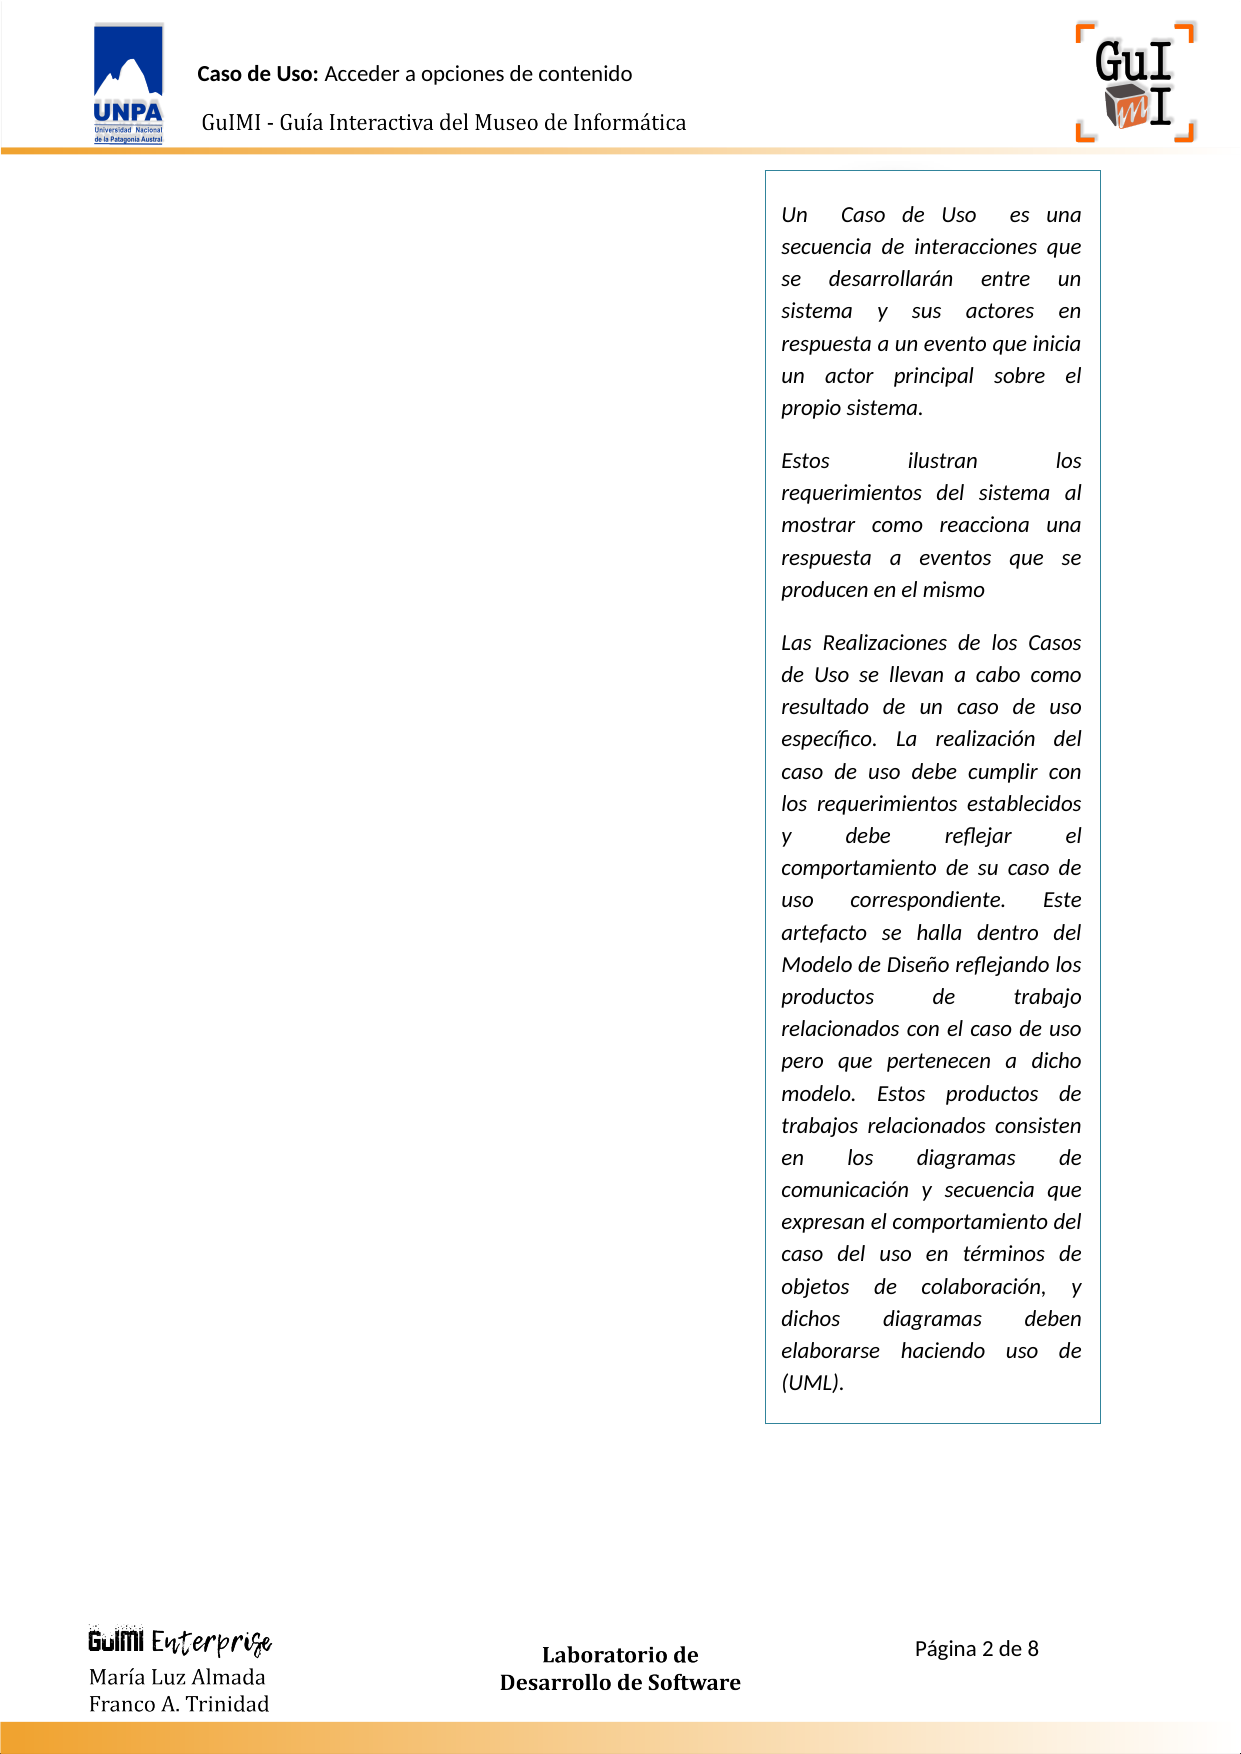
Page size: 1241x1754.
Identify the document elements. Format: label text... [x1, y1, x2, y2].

picture [772, 161, 1014, 170]
picture [0, 0, 1241, 155]
text Las Realizaciones de los Casos de Uso se llevan a cabo como resultado de un caso de uso específico. La realización del caso de uso debe cumplir con los requerimientos establecidos y debe reflejar el comportamiento de su caso de uso correspondiente. Este artefacto se halla dentro del Modelo de Diseño reflejando los productos de trabajo relacionados con el caso de uso pero que pertenecen a dicho modelo. Estos productos de trabajos relacionados consisten en los diagramas de comunicación y secuencia que expresan el comportamiento del caso del uso en términos de objetos de colaboración, y dichos diagramas deben elaborarse haciendo uso de (UML). [781, 628, 1084, 1396]
text Estos ilustran los requerimientos del sistema al mostrar como reacciona una respuesta a eventos que se producen en el mismo [781, 446, 1084, 603]
picture [0, 1613, 1241, 1754]
text Un Caso de Uso es una secuencia de interacciones que se desarrollarán entre un sistema y sus actores en respuesta a un evento que inicia un actor principal sobre el propio sistema. [781, 200, 1084, 421]
